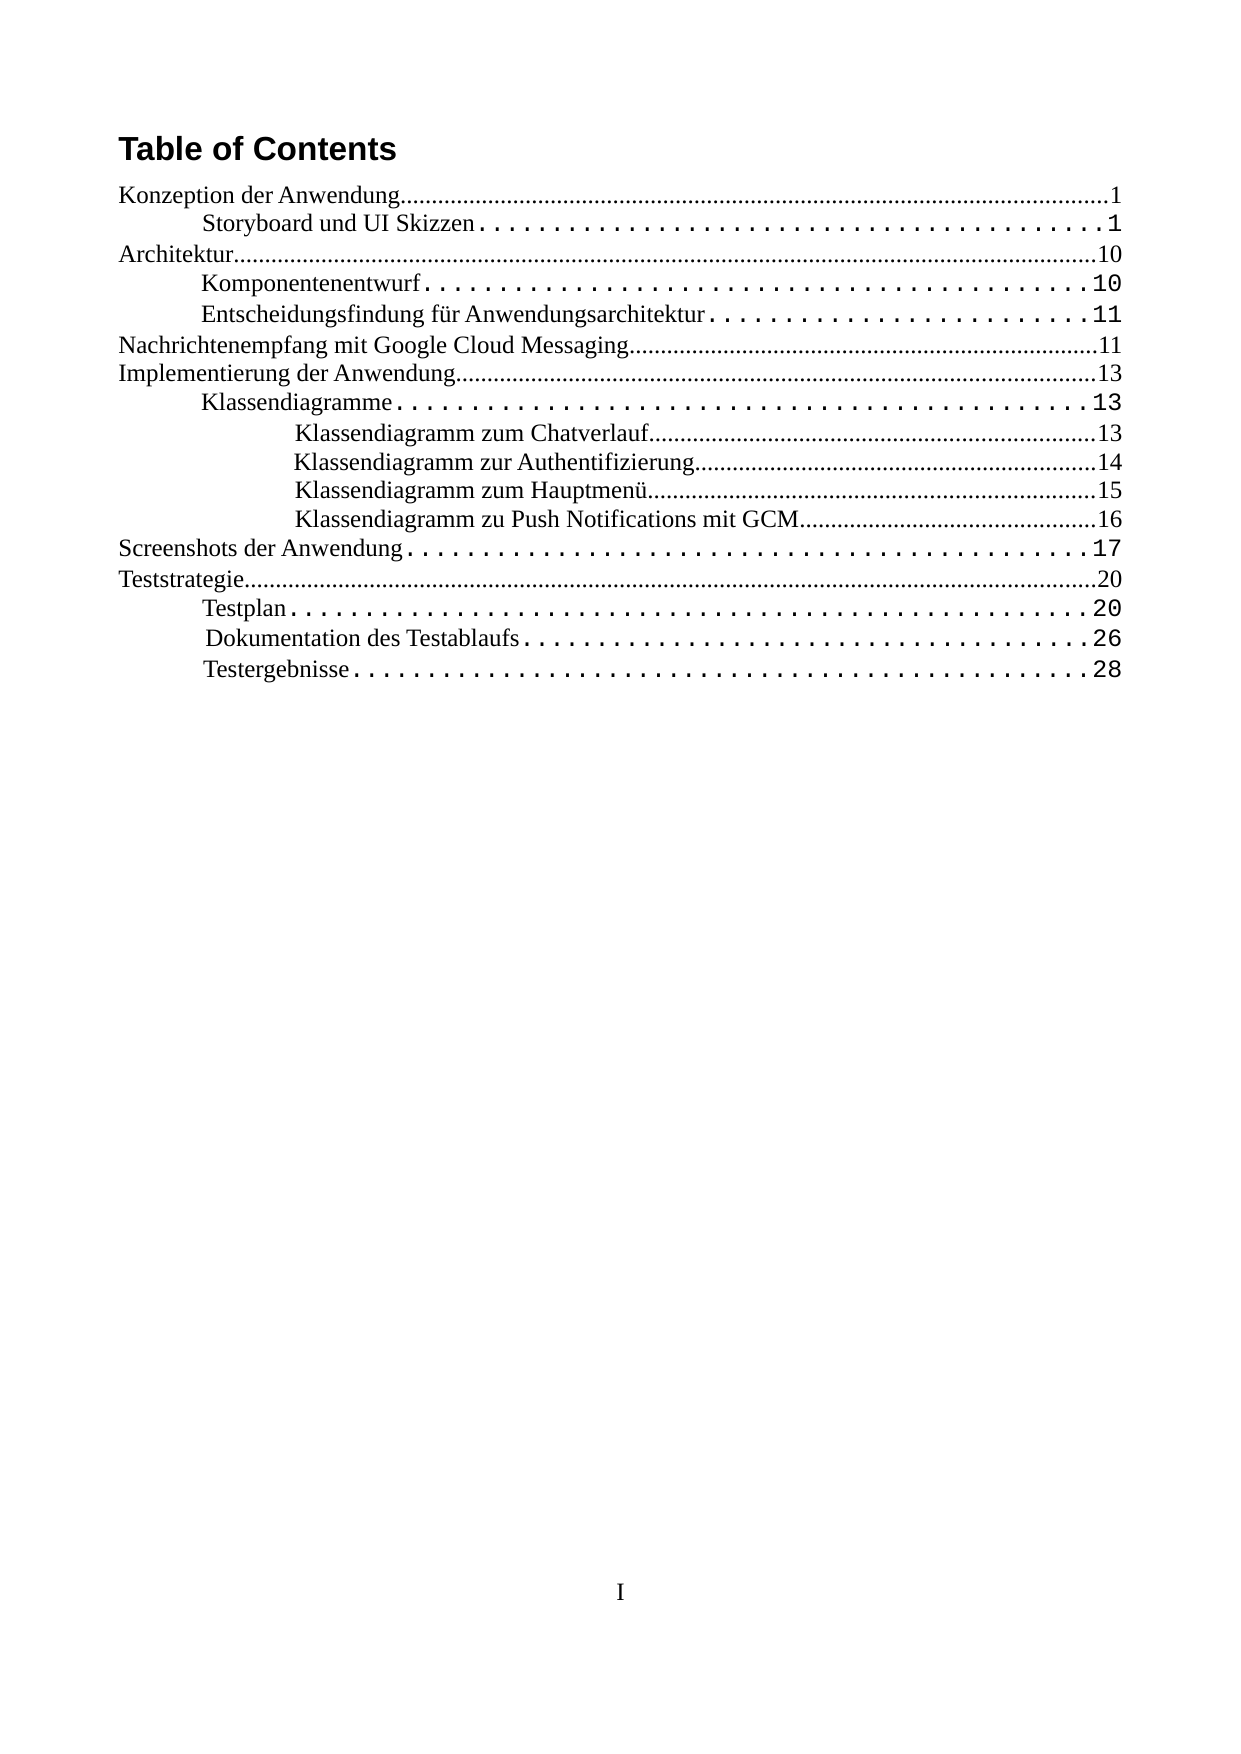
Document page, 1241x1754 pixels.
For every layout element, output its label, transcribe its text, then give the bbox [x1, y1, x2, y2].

text Testergebnisse 28 [118, 654, 1122, 685]
text Entscheidungsfindung für Anwendungsarchitektur 11 [118, 299, 1122, 330]
text Klassendiagramm zur Authentifizierung 14 [118, 447, 1122, 476]
text Storyboard und UI Skizzen 1 [118, 208, 1122, 239]
text Screenshots der Anwendung 17 [118, 533, 1122, 564]
text Klassendiagramm zum Hauptmenü 15 [118, 476, 1122, 504]
text Nachrichtenempfang mit Google Cloud Messaging 11 [118, 330, 1122, 358]
text Klassendiagramme 13 [118, 387, 1122, 418]
text Klassendiagramm zu Push Notifications mit GCM 16 [118, 504, 1122, 533]
text Architektur 10 [118, 239, 1122, 268]
text Konzeption der Anwendung 1 [118, 180, 1122, 208]
text Testplan 20 [118, 593, 1122, 623]
subtitle Table of Contents [118, 129, 1122, 167]
text Implementierung der Anwendung 13 [118, 358, 1122, 387]
text Klassendiagramm zum Chatverlauf 13 [118, 418, 1122, 447]
text Teststrategie 20 [118, 564, 1122, 593]
text Komponentenentwurf 10 [118, 268, 1122, 299]
text Dokumentation des Testablaufs 26 [118, 623, 1122, 654]
